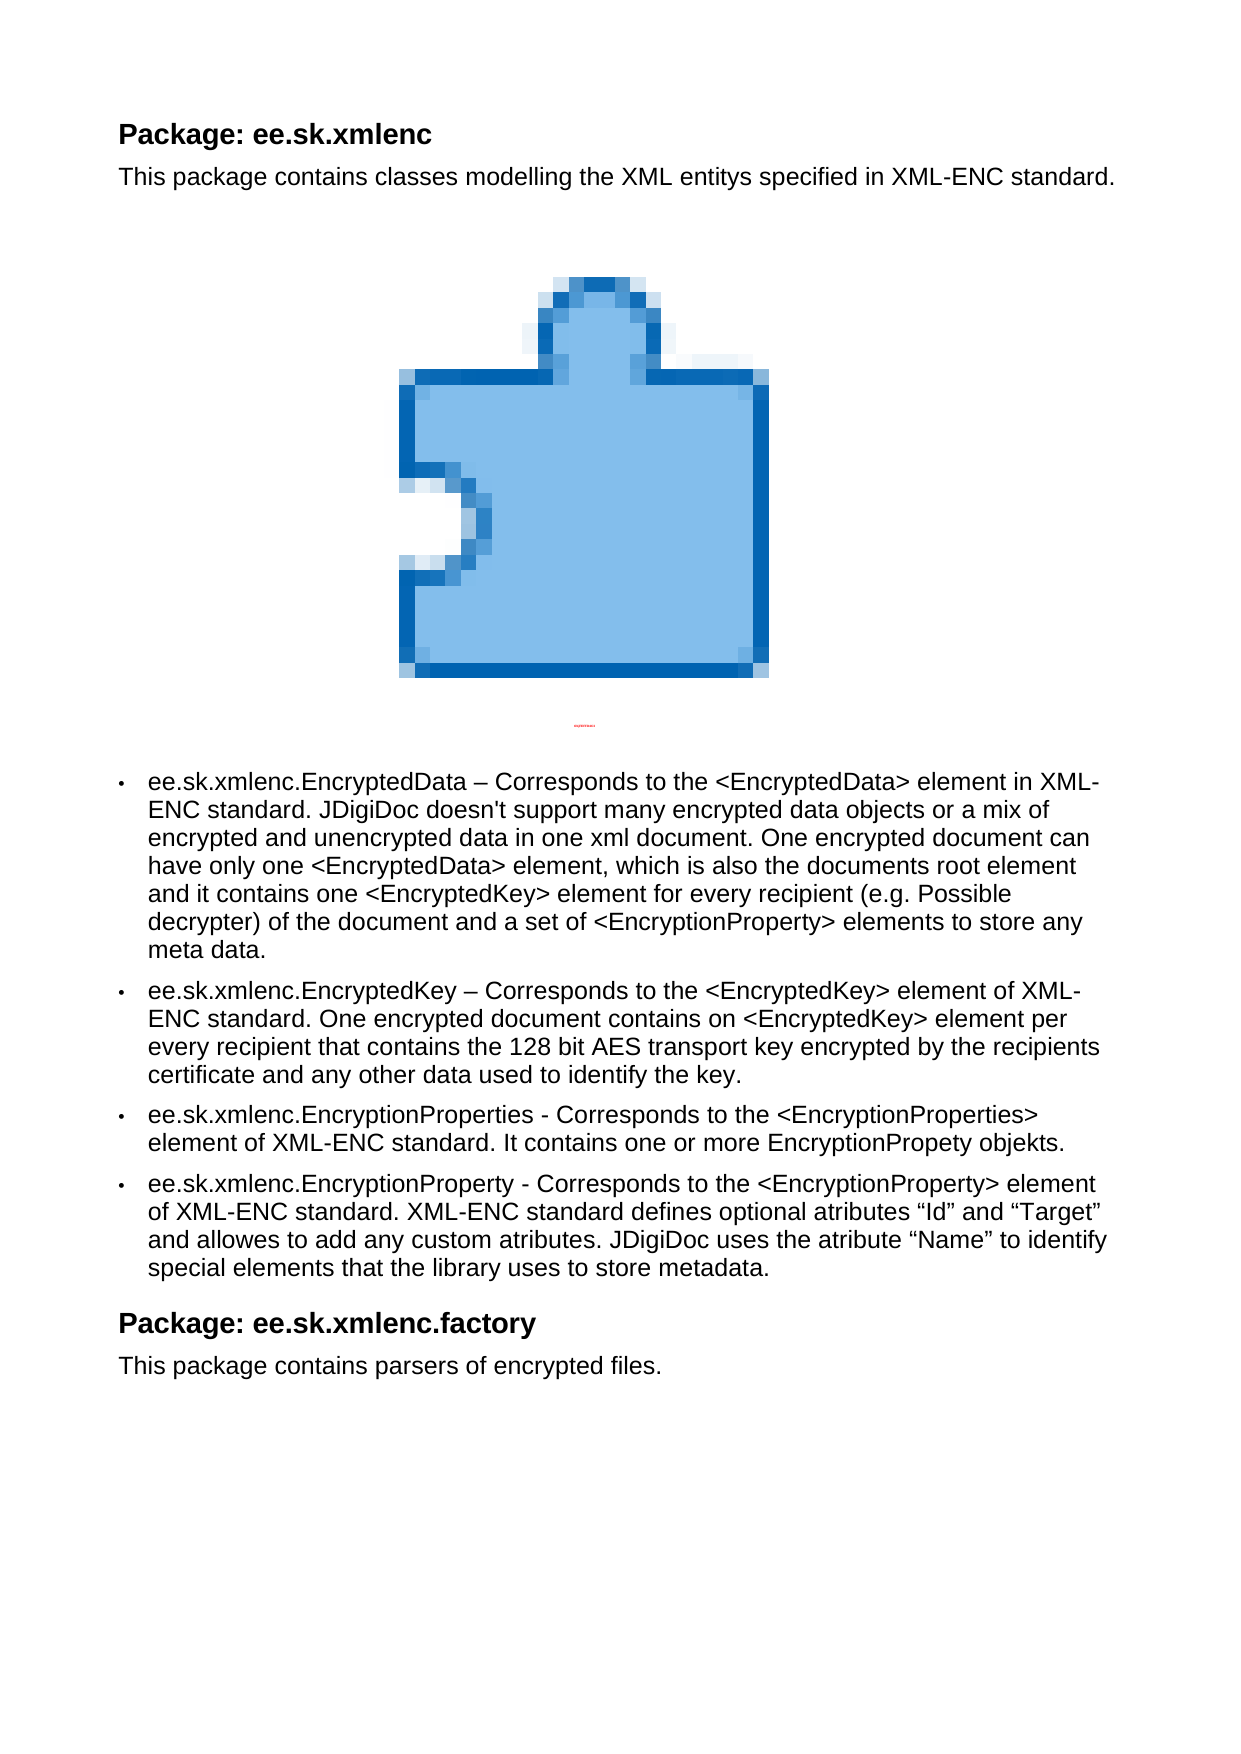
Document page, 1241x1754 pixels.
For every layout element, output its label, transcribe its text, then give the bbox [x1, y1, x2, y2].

text This package contains classes modelling the XML entitys specified in XML-ENC standard. [118, 163, 1122, 191]
text This package contains parsers of encrypted files. [118, 1352, 1122, 1380]
subtitle Package: ee.sk.xmlenc.factory [118, 1307, 1122, 1339]
list ee.sk.xmlenc.EncryptedKey – Corresponds to the <EncryptedKey> element of XML-ENC standard. One encrypted document contains on <EncryptedKey> element per every recipient that contains the 128 bit AES transport key encrypted by the recipients certificate and any other data used to identify the key. [118, 977, 1122, 1089]
list ee.sk.xmlenc.EncryptionProperty - Corresponds to the <EncryptionProperty> element of XML-ENC standard. XML-ENC standard defines optional atributes “Id” and “Target” and allowes to add any custom atributes. JDigiDoc uses the atribute “Name” to identify special elements that the library uses to store metadata. [118, 1170, 1122, 1282]
list ee.sk.xmlenc.EncryptionProperties - Corresponds to the <EncryptionProperties> element of XML-ENC standard. It contains one or more EncryptionPropety objekts. [118, 1101, 1122, 1157]
subtitle Package: ee.sk.xmlenc [118, 118, 1122, 151]
list ee.sk.xmlenc.EncryptedData – Corresponds to the <EncryptedData> element in XML-ENC standard. JDigiDoc doesn't support many encrypted data objects or a mix of encrypted and unencrypted data in one xml document. One encrypted document can have only one <EncryptedData> element, which is also the documents root element and it contains one <EncryptedKey> element for every recipient (e.g. Possible decrypter) of the document and a set of <EncryptionProperty> elements to store any meta data. [118, 768, 1122, 964]
